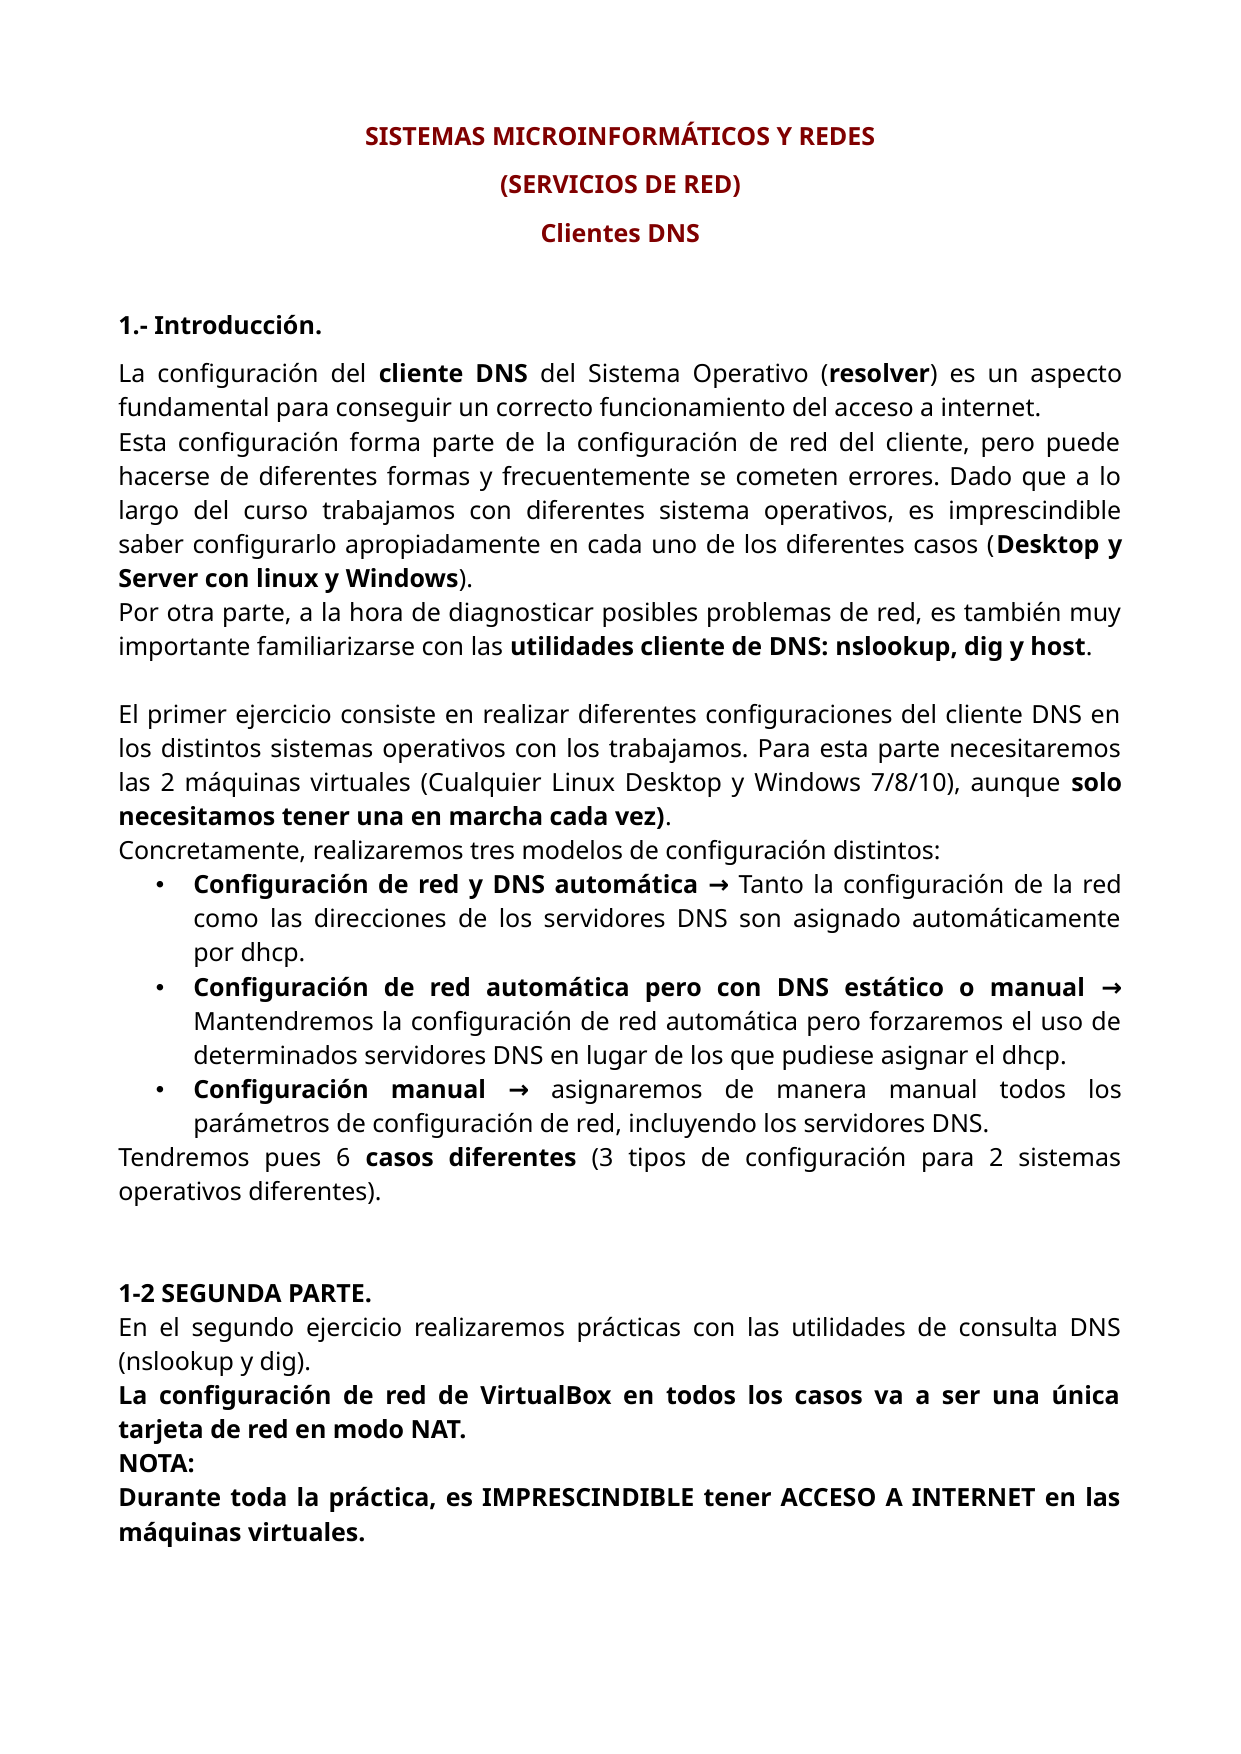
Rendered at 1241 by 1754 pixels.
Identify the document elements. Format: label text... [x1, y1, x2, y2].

text SISTEMAS MICROINFORMÁTICOS Y REDES [118, 118, 1122, 152]
list Configuración de red automática pero con DNS estático o manual → Mantendremos la configuración de red automática pero forzaremos el uso de determinados servidores DNS en lugar de los que pudiese asignar el dhcp. [156, 969, 1122, 1071]
text Tendremos pues 6 casos diferentes (3 tipos de configuración para 2 sistemas operativos diferentes). [118, 1139, 1122, 1208]
text (SERVICIOS DE RED) [118, 167, 1122, 201]
text Concretamente, realizaremos tres modelos de configuración distintos: [118, 833, 1122, 867]
text El primer ejercicio consiste en realizar diferentes configuraciones del cliente DNS en los distintos sistemas operativos con los trabajamos. Para esta parte necesitaremos las 2 máquinas virtuales (Cualquier Linux Desktop y Windows 7/8/10), aunque solo necesitamos tener una en marcha cada vez). [118, 697, 1122, 833]
text La configuración de red de VirtualBox en todos los casos va a ser una única tarjeta de red en modo NAT. [118, 1378, 1122, 1446]
text 1-2 SEGUNDA PARTE. [118, 1276, 1122, 1310]
text Por otra parte, a la hora de diagnosticar posibles problemas de red, es también muy importante familiarizarse con las utilidades cliente de DNS: nslookup, dig y host. [118, 594, 1122, 663]
text Durante toda la práctica, es IMPRESCINDIBLE tener ACCESO A INTERNET en las máquinas virtuales. [118, 1480, 1122, 1548]
list Configuración de red y DNS automática → Tanto la configuración de la red como las direcciones de los servidores DNS son asignado automáticamente por dhcp. [156, 867, 1122, 969]
text En el segundo ejercicio realizaremos prácticas con las utilidades de consulta DNS (nslookup y dig). [118, 1310, 1122, 1378]
list Configuración manual → asignaremos de manera manual todos los parámetros de configuración de red, incluyendo los servidores DNS. [156, 1071, 1122, 1139]
text La configuración del cliente DNS del Sistema Operativo (resolver) es un aspecto fundamental para conseguir un correcto funcionamiento del acceso a internet. [118, 356, 1122, 424]
text Esta configuración forma parte de la configuración de red del cliente, pero puede hacerse de diferentes formas y frecuentemente se cometen errores. Dado que a lo largo del curso trabajamos con diferentes sistema operativos, es imprescindible saber configurarlo apropiadamente en cada uno de los diferentes casos (Desktop y Server con linux y Windows). [118, 424, 1122, 594]
text 1.- Introducción. [118, 307, 1122, 341]
text Clientes DNS [118, 215, 1122, 249]
text NOTA: [118, 1446, 1122, 1480]
